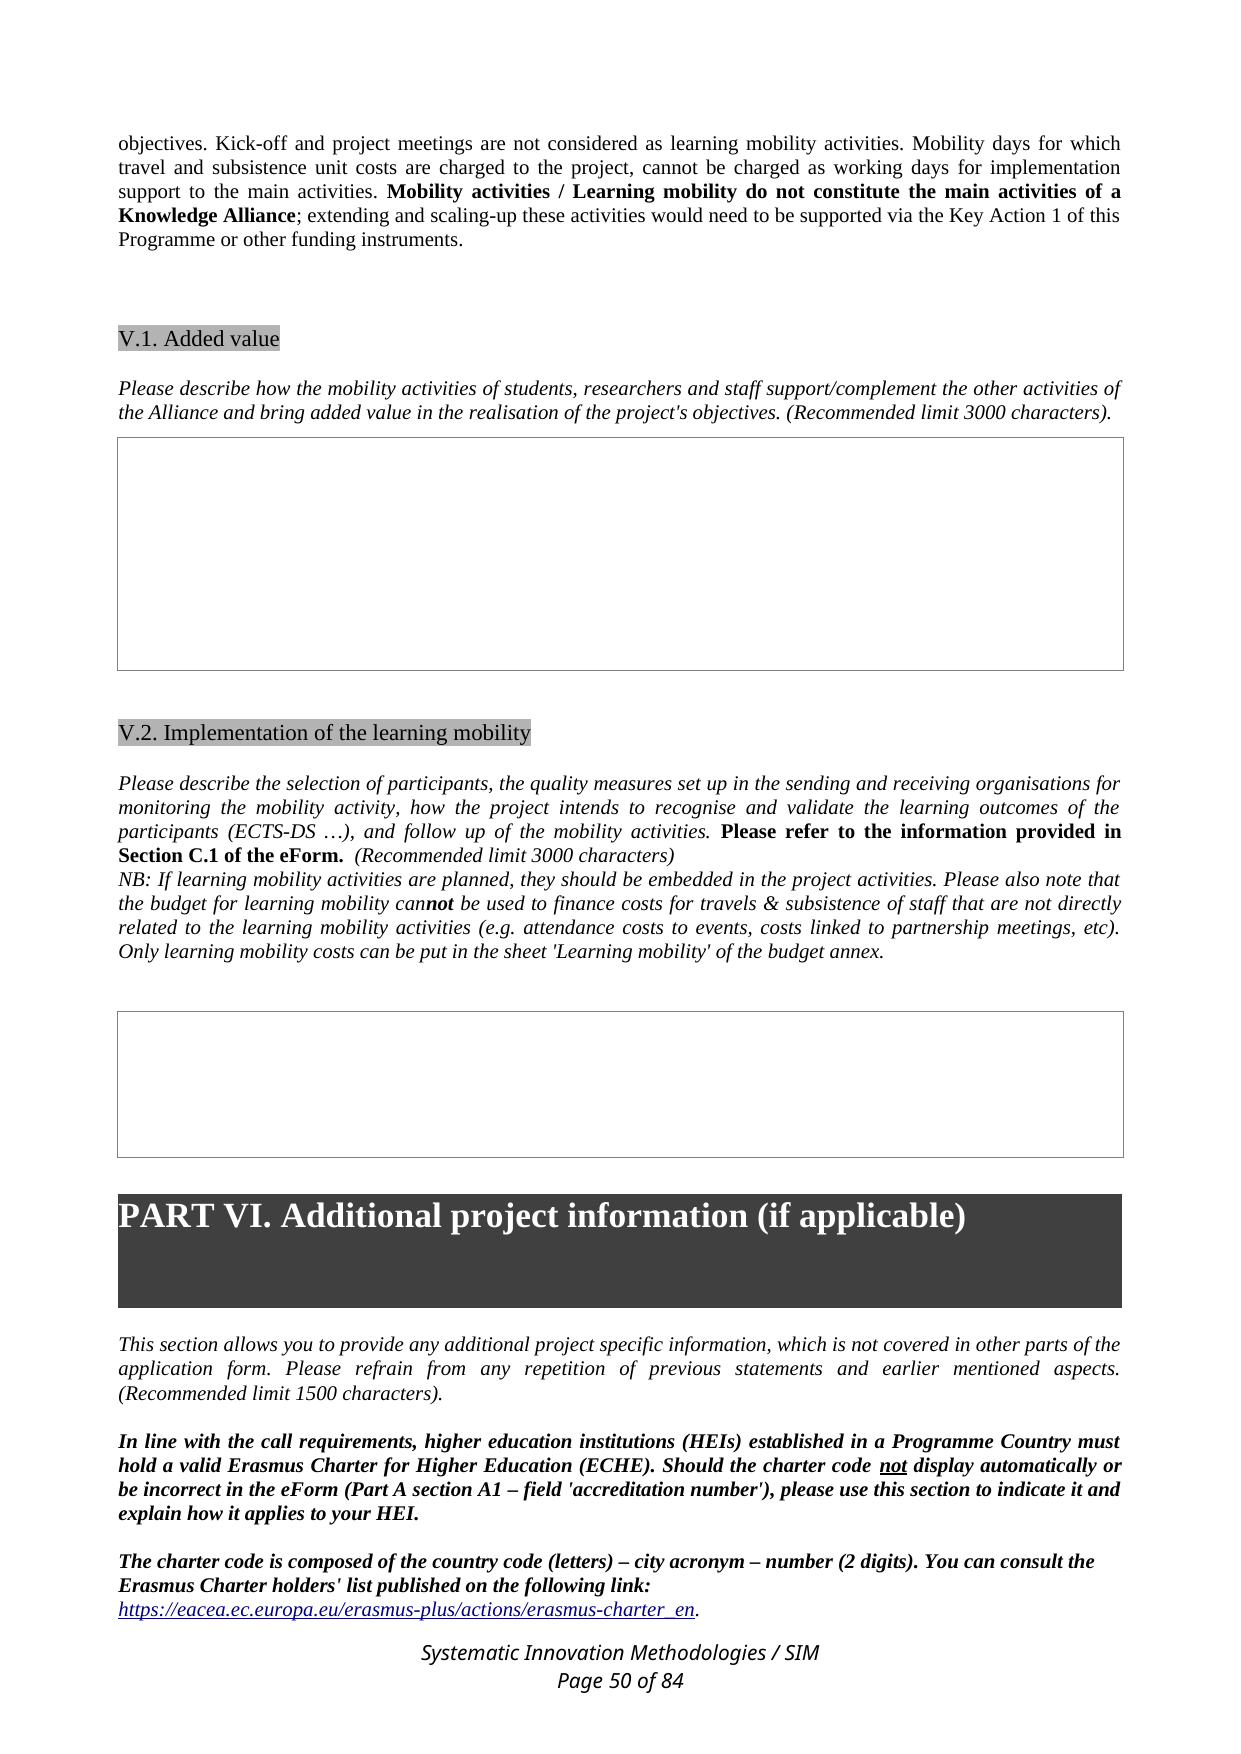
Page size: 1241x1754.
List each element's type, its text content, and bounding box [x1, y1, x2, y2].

table_header [118, 438, 1123, 670]
text Please describe the selection of participants, the quality measures set up in the sending and receiving organisations for monitoring the mobility activity, how the project intends to recognise and validate the learning outcomes of the participants (ECTS-DS …), and follow up of the mobility activities. Please refer to the information provided in Section C.1 of the eForm. (Recommended limit 3000 characters) [118, 771, 1122, 867]
text In line with the call requirements, higher education institutions (HEIs) established in a Programme Country must hold a valid Erasmus Charter for Higher Education (ECHE). Should the charter code not display automatically or be incorrect in the eForm (Part A section A1 – field 'accreditation number'), please use this section to indicate it and explain how it applies to your HEI. [118, 1428, 1122, 1525]
subtitle PART VI. Additional project information (if applicable) [118, 1194, 1122, 1235]
text V.2. Implementation of the learning mobility [531, 719, 1122, 746]
text Please describe how the mobility activities of students, researchers and staff support/complement the other activities of the Alliance and bring added value in the realisation of the project's objectives. (Recommended limit 3000 characters). [118, 376, 1122, 424]
text This section allows you to provide any additional project specific information, which is not covered in other parts of the application form. Please refrain from any repetition of previous statements and earlier mentioned aspects. (Recommended limit 1500 characters). [118, 1332, 1122, 1404]
text The charter code is composed of the country code (letters) – city acronym – number (2 digits). You can consult the Erasmus Charter holders' list published on the following link: https://eacea.ec.europa.eu/erasmus-plus/actions/erasmus-charter_en. [118, 1549, 1122, 1621]
text objectives. Kick-off and project meetings are not considered as learning mobility activities. Mobility days for which travel and subsistence unit costs are charged to the project, cannot be charged as working days for implementation support to the main activities. Mobility activities / Learning mobility do not constitute the main activities of a Knowledge Alliance; extending and scaling-up these activities would need to be supported via the Key Action 1 of this Programme or other funding instruments. [118, 131, 1122, 251]
text NB: If learning mobility activities are planned, they should be embedded in the project activities. Please also note that the budget for learning mobility cannot be used to finance costs for travels & subsistence of staff that are not directly related to the learning mobility activities (e.g. attendance costs to events, costs linked to partnership meetings, etc). Only learning mobility costs can be put in the sheet 'Learning mobility' of the budget annex. [118, 867, 1122, 963]
table_header [118, 1012, 1123, 1157]
text V.1. Added value [118, 324, 1122, 351]
